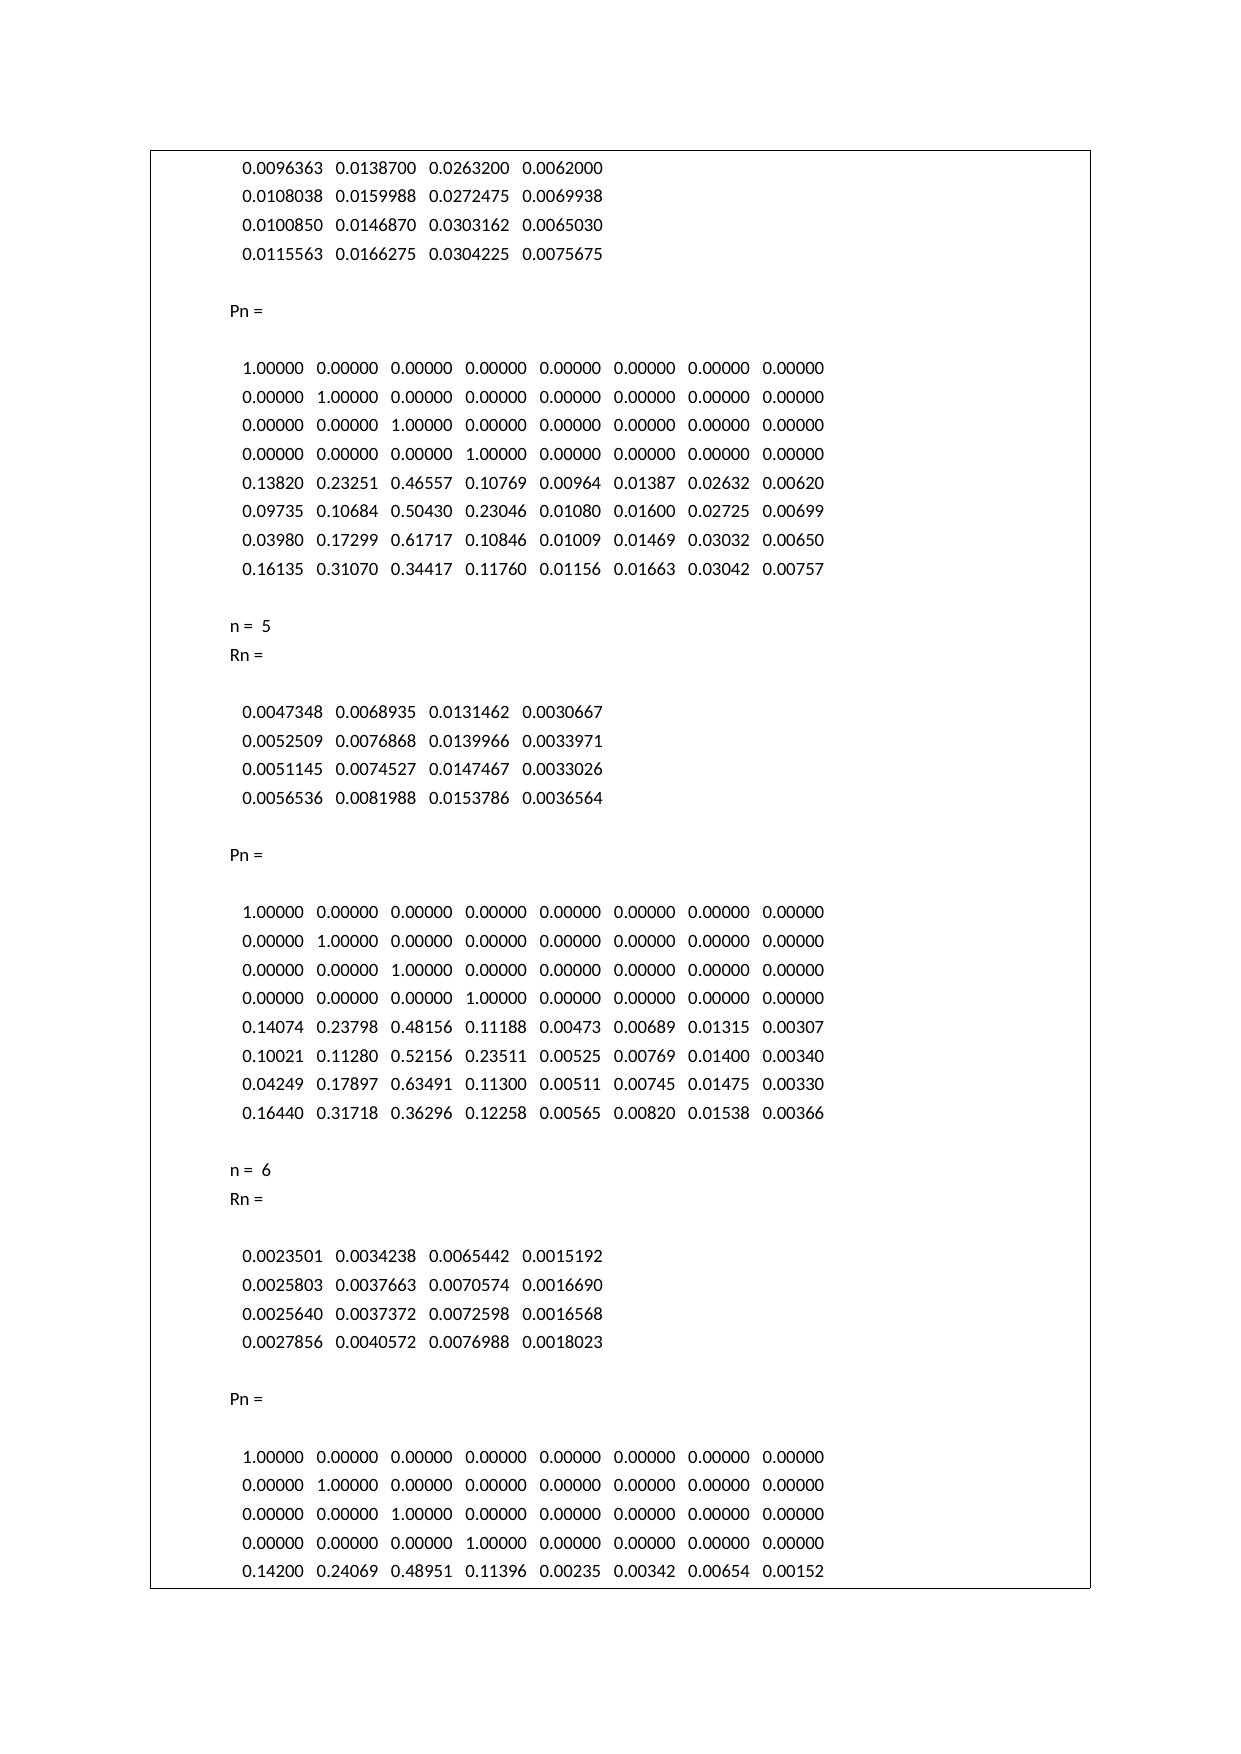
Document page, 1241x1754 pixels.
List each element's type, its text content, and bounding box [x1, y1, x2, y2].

table_header 0.0096363 0.0138700 0.0263200 0.0062000 0.0108038 0.0159988 0.0272475 0.0069938 0.0100850 0.0146870 0.0303162 0.0065030 0.0115563 0.0166275 0.0304225 0.0075675 Pn = 1.00000 0.00000 0.00000 0.00000 0.00000 0.00000 0.00000 0.00000 0.00000 1.00000 0.00000 0.00000 0.00000 0.00000 0.00000 0.00000 0.00000 0.00000 1.00000 0.00000 0.00000 0.00000 0.00000 0.00000 0.00000 0.00000 0.00000 1.00000 0.00000 0.00000 0.00000 0.00000 0.13820 0.23251 0.46557 0.10769 0.00964 0.01387 0.02632 0.00620 0.09735 0.10684 0.50430 0.23046 0.01080 0.01600 0.02725 0.00699 0.03980 0.17299 0.61717 0.10846 0.01009 0.01469 0.03032 0.00650 0.16135 0.31070 0.34417 0.11760 0.01156 0.01663 0.03042 0.00757 n = 5 Rn = 0.0047348 0.0068935 0.0131462 0.0030667 0.0052509 0.0076868 0.0139966 0.0033971 0.0051145 0.0074527 0.0147467 0.0033026 0.0056536 0.0081988 0.0153786 0.0036564 Pn = 1.00000 0.00000 0.00000 0.00000 0.00000 0.00000 0.00000 0.00000 0.00000 1.00000 0.00000 0.00000 0.00000 0.00000 0.00000 0.00000 0.00000 0.00000 1.00000 0.00000 0.00000 0.00000 0.00000 0.00000 0.00000 0.00000 0.00000 1.00000 0.00000 0.00000 0.00000 0.00000 0.14074 0.23798 0.48156 0.11188 0.00473 0.00689 0.01315 0.00307 0.10021 0.11280 0.52156 0.23511 0.00525 0.00769 0.01400 0.00340 0.04249 0.17897 0.63491 0.11300 0.00511 0.00745 0.01475 0.00330 0.16440 0.31718 0.36296 0.12258 0.00565 0.00820 0.01538 0.00366 n = 6 Rn = 0.0023501 0.0034238 0.0065442 0.0015192 0.0025803 0.0037663 0.0070574 0.0016690 0.0025640 0.0037372 0.0072598 0.0016568 0.0027856 0.0040572 0.0076988 0.0018023 Pn = 1.00000 0.00000 0.00000 0.00000 0.00000 0.00000 0.00000 0.00000 0.00000 1.00000 0.00000 0.00000 0.00000 0.00000 0.00000 0.00000 0.00000 0.00000 1.00000 0.00000 0.00000 0.00000 0.00000 0.00000 0.00000 0.00000 0.00000 1.00000 0.00000 0.00000 0.00000 0.00000 0.14200 0.24069 0.48951 0.11396 0.00235 0.00342 0.00654 0.00152 [151, 151, 1090, 1588]
